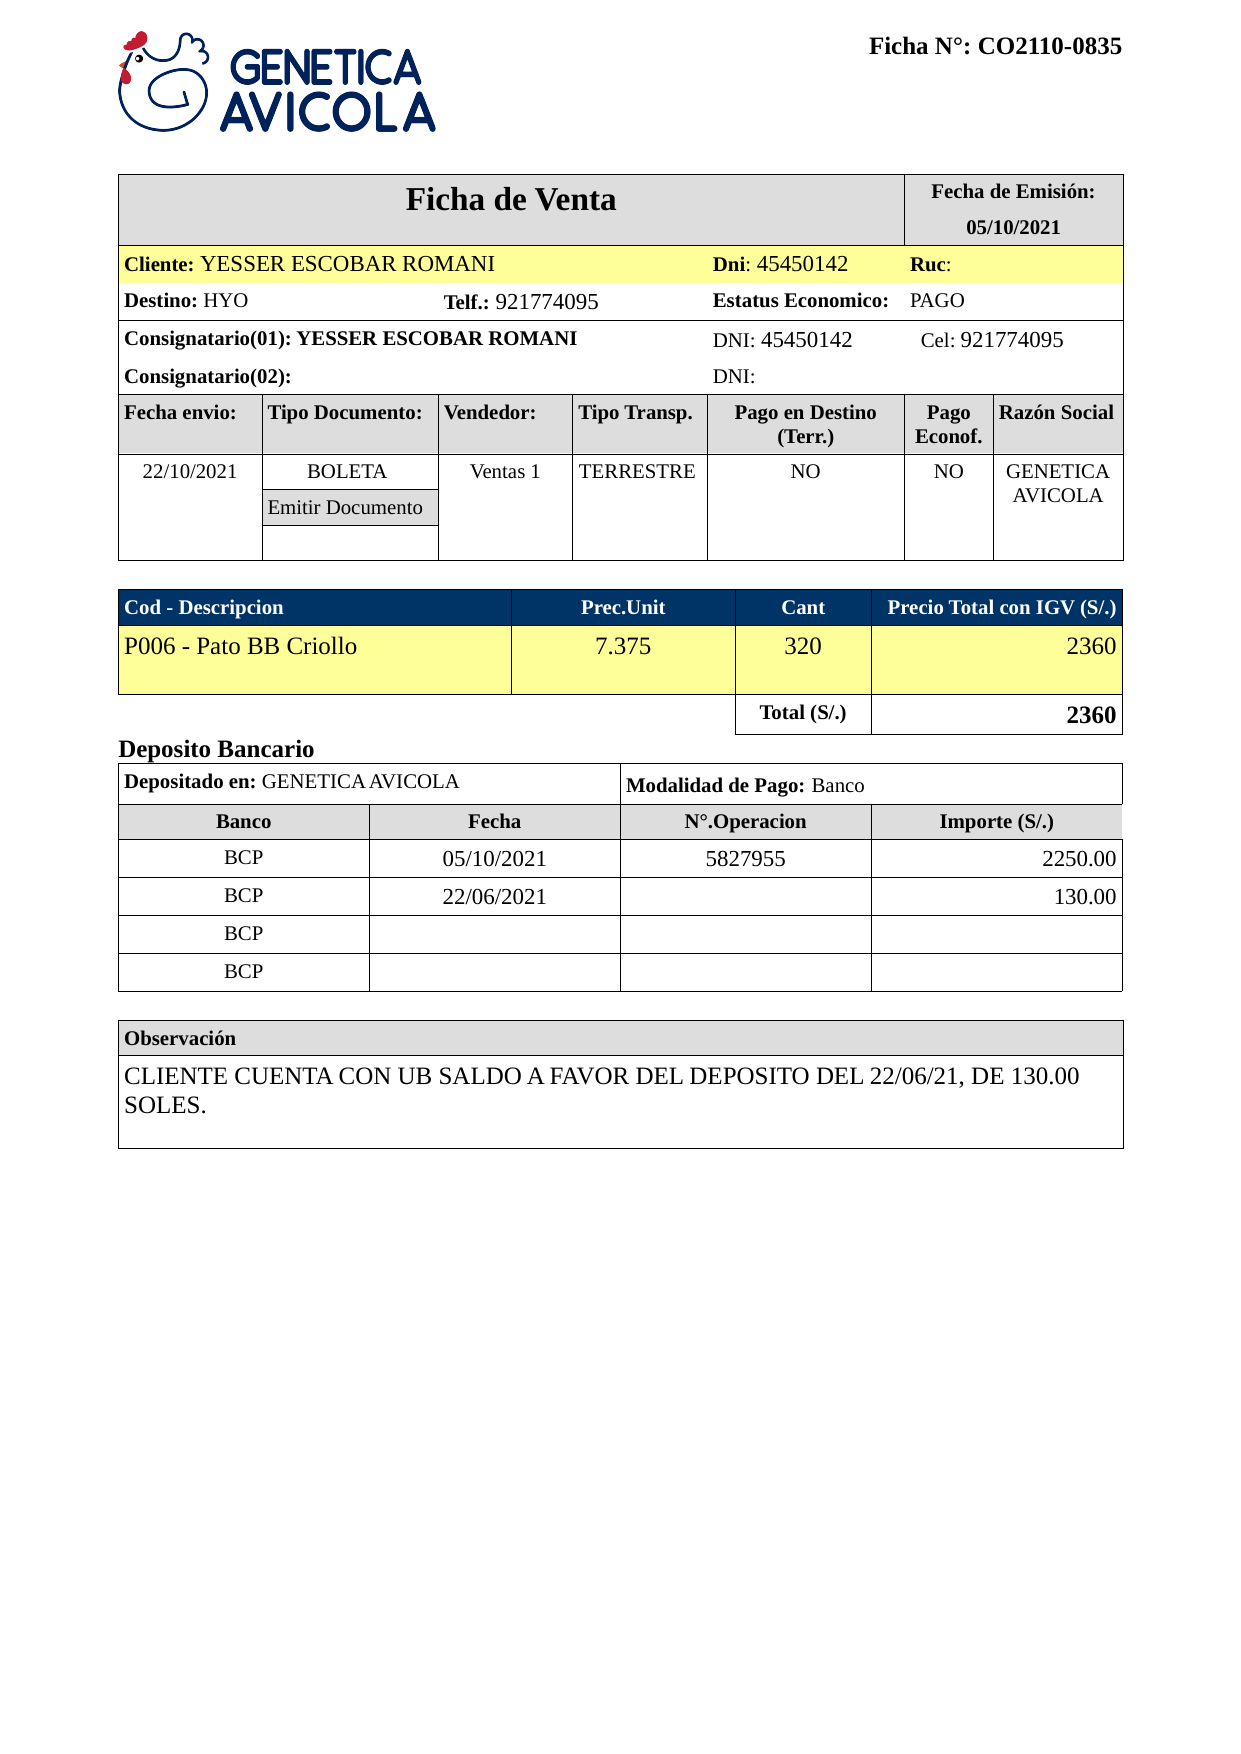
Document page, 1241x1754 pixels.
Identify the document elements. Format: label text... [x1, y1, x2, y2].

picture [118, 31, 436, 132]
table_cell 2360 [872, 626, 1122, 694]
table_cell P006 - Pato BB Criollo [119, 626, 511, 694]
table_cell 7.375 [512, 626, 735, 694]
table_cell Dni: 45450142 [707, 246, 904, 283]
table_header Observación [119, 1021, 1123, 1055]
table_cell Ventas 1 [439, 455, 572, 560]
table_cell 05/10/2021 [370, 840, 620, 877]
table_cell NO [905, 455, 993, 560]
table_cell Pago Econof. [905, 395, 993, 453]
table_cell Total (S/.) [736, 695, 871, 734]
table_header Depositado en: GENETICA AVICOLA [119, 764, 620, 803]
table_cell BCP [119, 840, 369, 877]
table_cell 320 [736, 626, 871, 694]
table_cell 130.00 [872, 878, 1122, 915]
table_cell DNI: [707, 358, 1123, 394]
table_cell [621, 878, 871, 915]
table_cell 2360 [872, 695, 1122, 734]
table_cell 2250.00 [872, 840, 1122, 877]
table_cell [621, 954, 871, 991]
table_cell [118, 695, 511, 734]
table_cell Consignatario(02): [119, 358, 707, 394]
table_cell DNI: 45450142 [707, 321, 915, 358]
table_cell 5827955 [621, 840, 871, 877]
table_cell [370, 916, 620, 953]
table_cell BCP [119, 916, 369, 953]
table_cell Fecha envio: [119, 395, 262, 453]
table_cell Vendedor: [439, 395, 572, 453]
table_cell Emitir Documento [263, 490, 438, 525]
table_cell TERRESTRE [573, 455, 707, 560]
table_header Prec.Unit [512, 590, 735, 625]
table_cell Razón Social [994, 395, 1123, 453]
table_cell [370, 954, 620, 991]
table_cell [263, 526, 438, 560]
table_cell Estatus Economico: [707, 283, 904, 320]
table_header Modalidad de Pago: Banco [621, 764, 1122, 803]
table_cell Ruc: [904, 246, 1123, 283]
table_cell PAGO [904, 283, 1123, 320]
table_cell 05/10/2021 [905, 209, 1123, 245]
table_cell Importe (S/.) [872, 805, 1122, 839]
text Deposito Bancario [118, 734, 1122, 763]
table_cell Fecha [370, 805, 620, 839]
table_cell NO [708, 455, 904, 560]
table_cell 22/10/2021 [119, 455, 262, 560]
table_cell GENETICA AVICOLA [994, 455, 1123, 560]
table_cell [872, 954, 1122, 991]
table_cell Telf.: 921774095 [438, 283, 707, 320]
table_cell BOLETA [263, 455, 438, 489]
table_cell BCP [119, 954, 369, 991]
table_cell N°.Operacion [621, 805, 871, 839]
table_cell BCP [119, 878, 369, 915]
table_header Fecha de Emisión: [905, 175, 1123, 209]
table_cell Pago en Destino (Terr.) [708, 395, 904, 453]
table_cell [511, 695, 735, 734]
table_cell Cel: 921774095 [915, 321, 1123, 358]
table_cell Consignatario(01): YESSER ESCOBAR ROMANI [119, 321, 707, 358]
table_cell Cliente: YESSER ESCOBAR ROMANI [119, 246, 707, 283]
table_cell [872, 916, 1122, 953]
table_header Precio Total con IGV (S/.) [872, 590, 1122, 625]
table_cell Tipo Documento: [263, 395, 438, 453]
table_header Cod - Descripcion [119, 590, 511, 625]
table_cell CLIENTE CUENTA CON UB SALDO A FAVOR DEL DEPOSITO DEL 22/06/21, DE 130.00 SOLES. [119, 1056, 1123, 1148]
table_cell Tipo Transp. [573, 395, 707, 453]
table_cell Destino: HYO [119, 283, 438, 320]
table_cell 22/06/2021 [370, 878, 620, 915]
table_header Cant [736, 590, 871, 625]
table_cell Banco [119, 805, 369, 839]
table_cell [621, 916, 871, 953]
table_header Ficha de Venta [119, 175, 904, 245]
